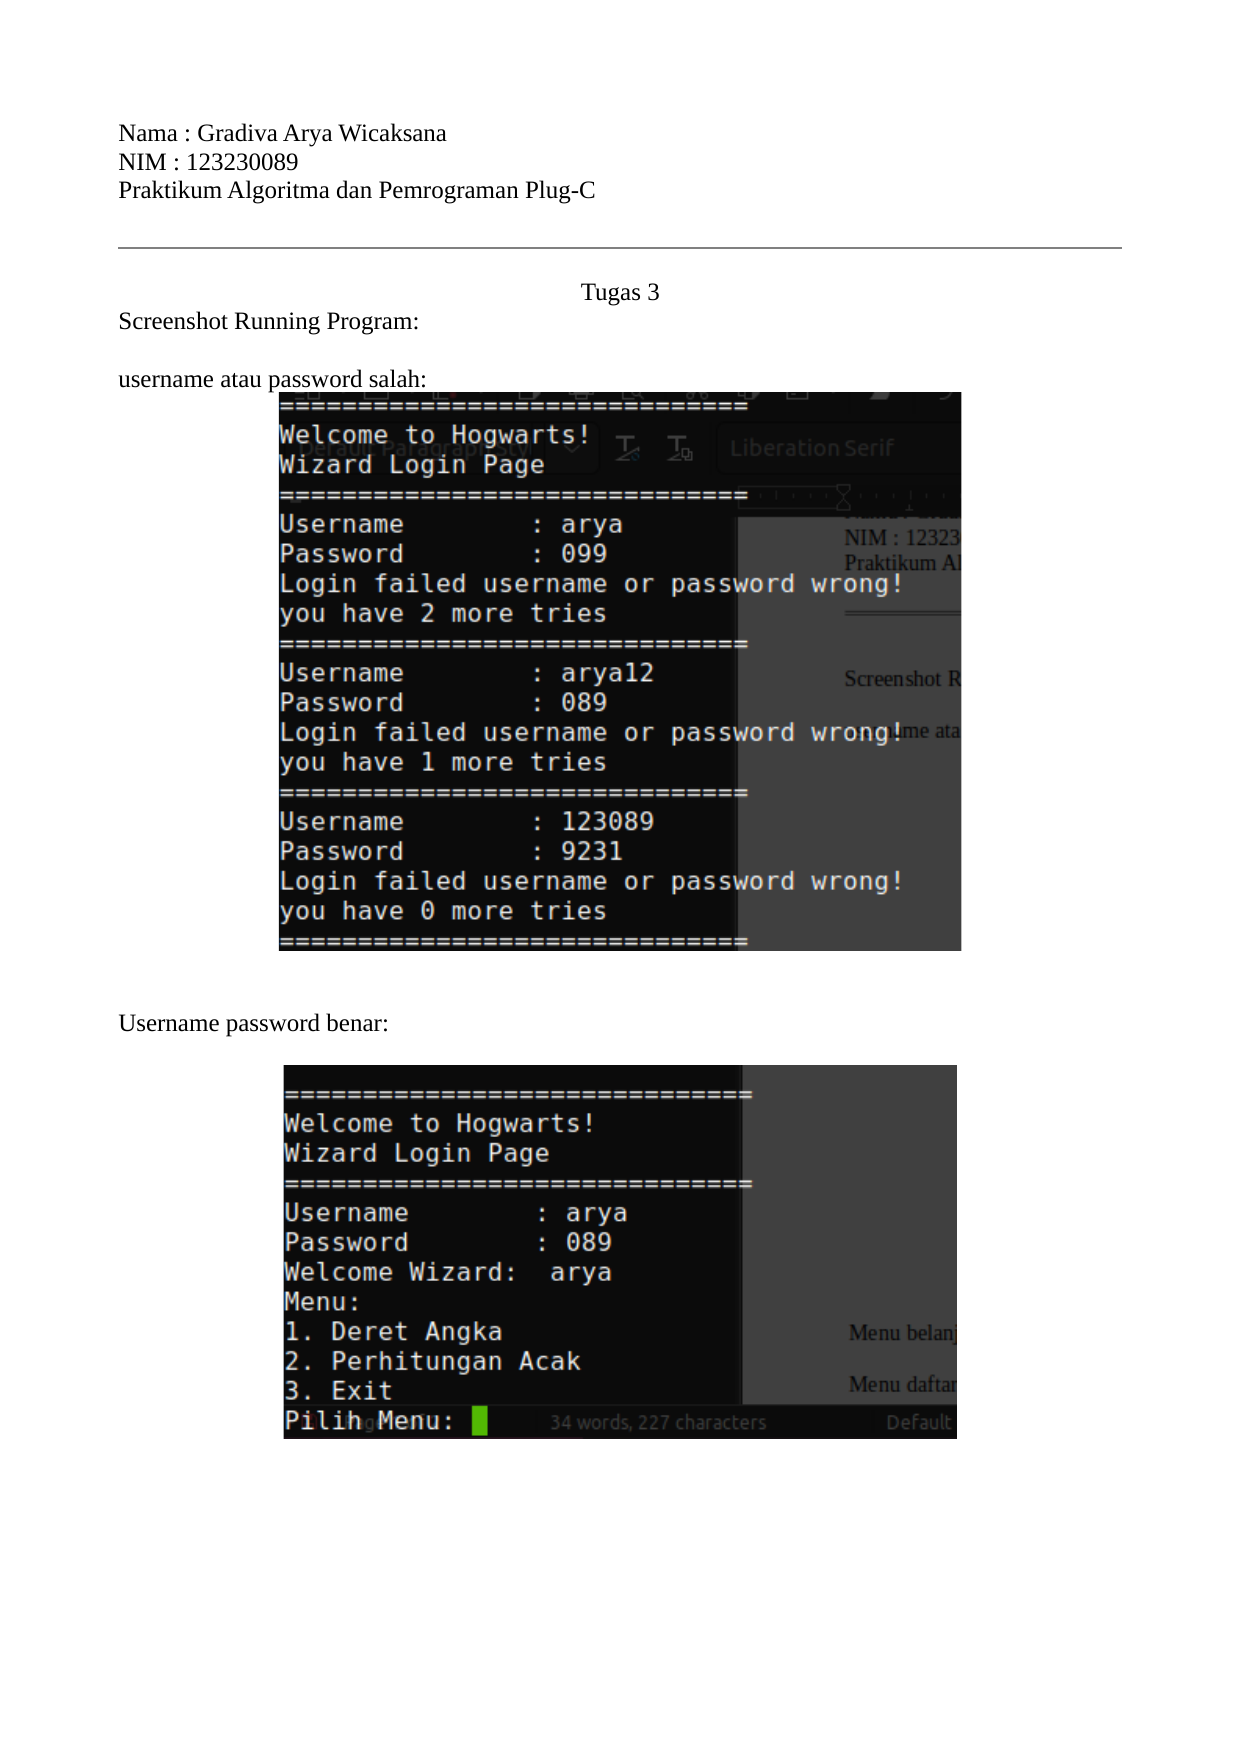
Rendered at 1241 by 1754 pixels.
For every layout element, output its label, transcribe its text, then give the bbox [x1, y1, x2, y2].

text Screenshot Running Program: [118, 306, 1122, 335]
text Username password benar: [118, 1008, 1122, 1036]
text username atau password salah: [118, 364, 1122, 392]
text Nama : Gradiva Arya Wicaksana [118, 118, 1122, 147]
text Praktikum Algoritma dan Pemrograman Plug-C [118, 176, 1122, 204]
text NIM : 123230089 [118, 147, 1122, 176]
picture [283, 1065, 957, 1439]
text Tugas 3 [118, 277, 1122, 306]
picture [278, 392, 962, 951]
